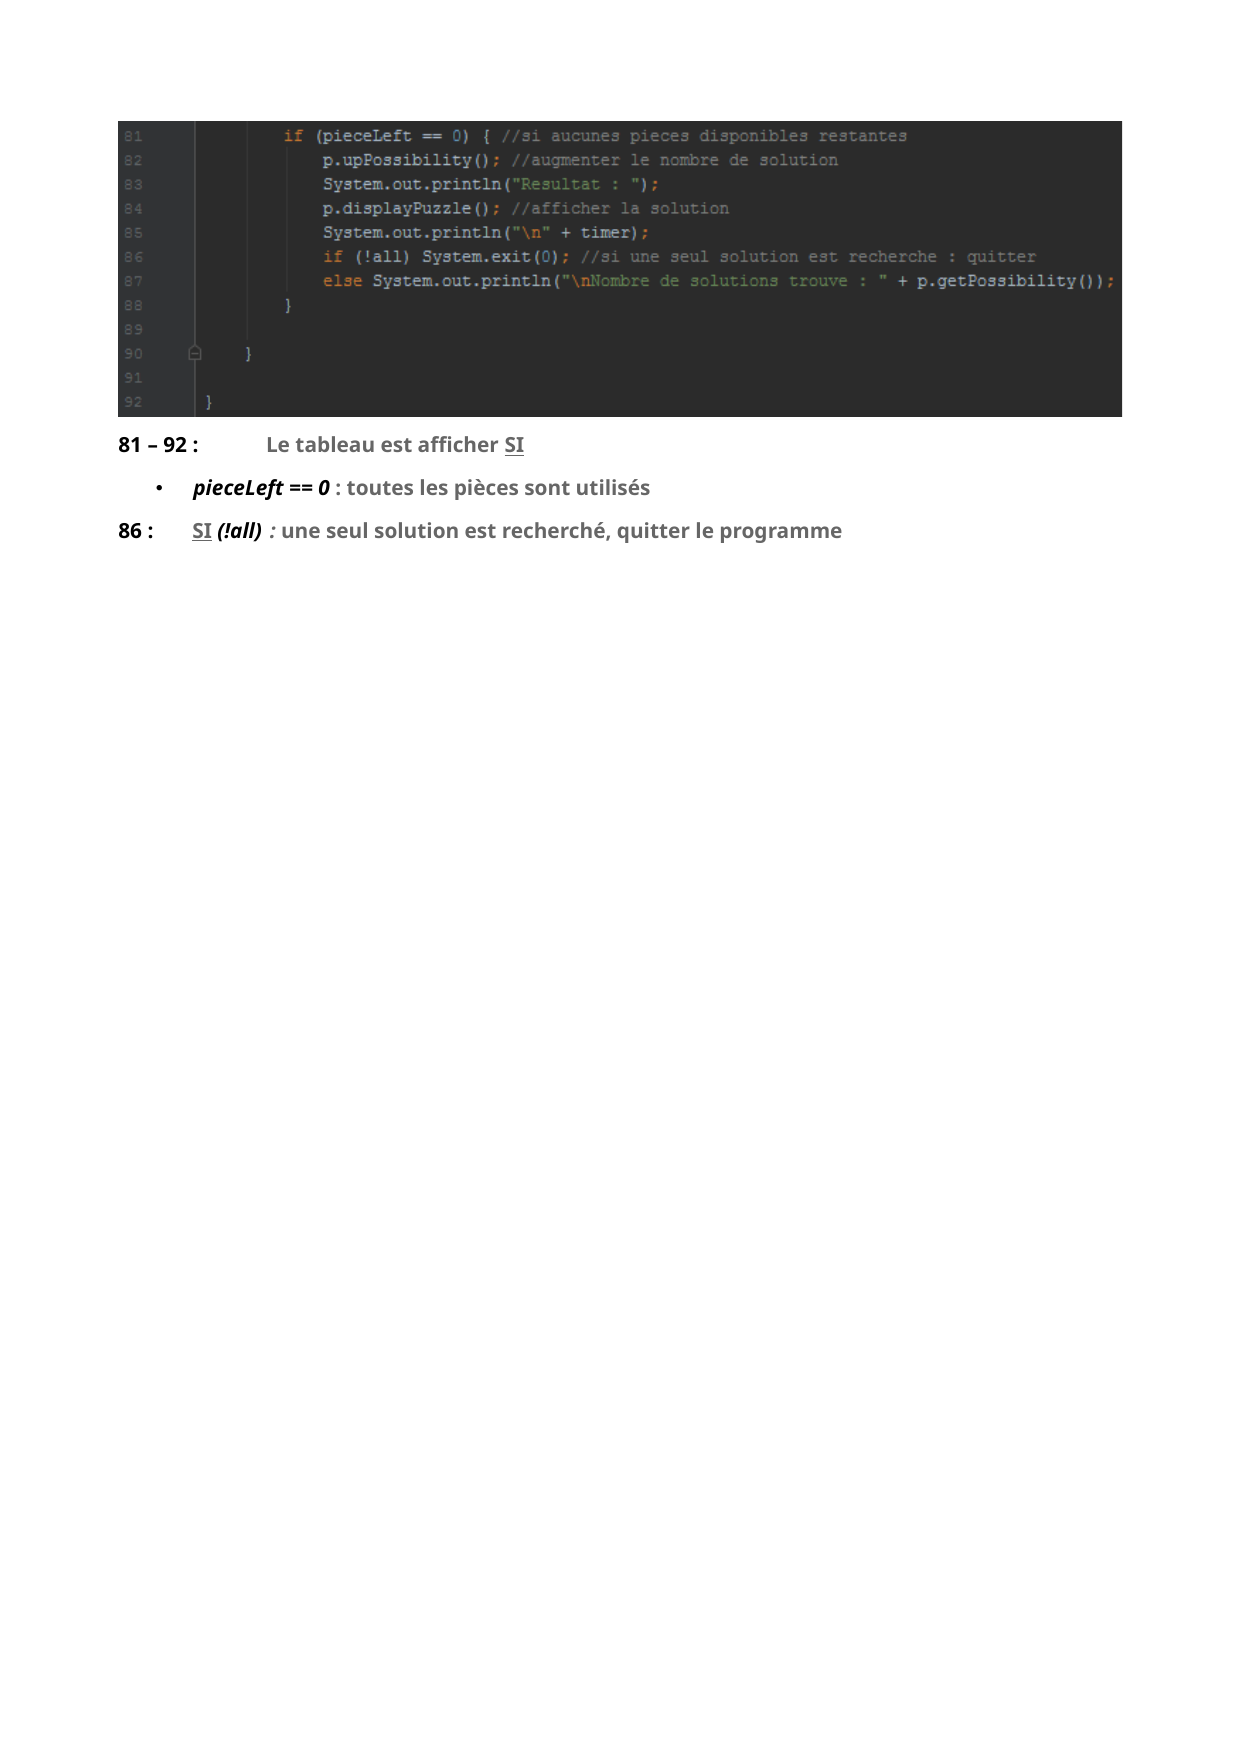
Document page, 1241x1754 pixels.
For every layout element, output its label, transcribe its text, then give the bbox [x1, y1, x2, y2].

text 86 : SI (!all) : une seul solution est recherché, quitter le programme [118, 516, 1122, 544]
list pieceLeft == 0 : toutes les pièces sont utilisés [156, 473, 1122, 502]
picture [118, 121, 1123, 417]
text 81 – 92 : Le tableau est afficher SI [118, 417, 1122, 459]
